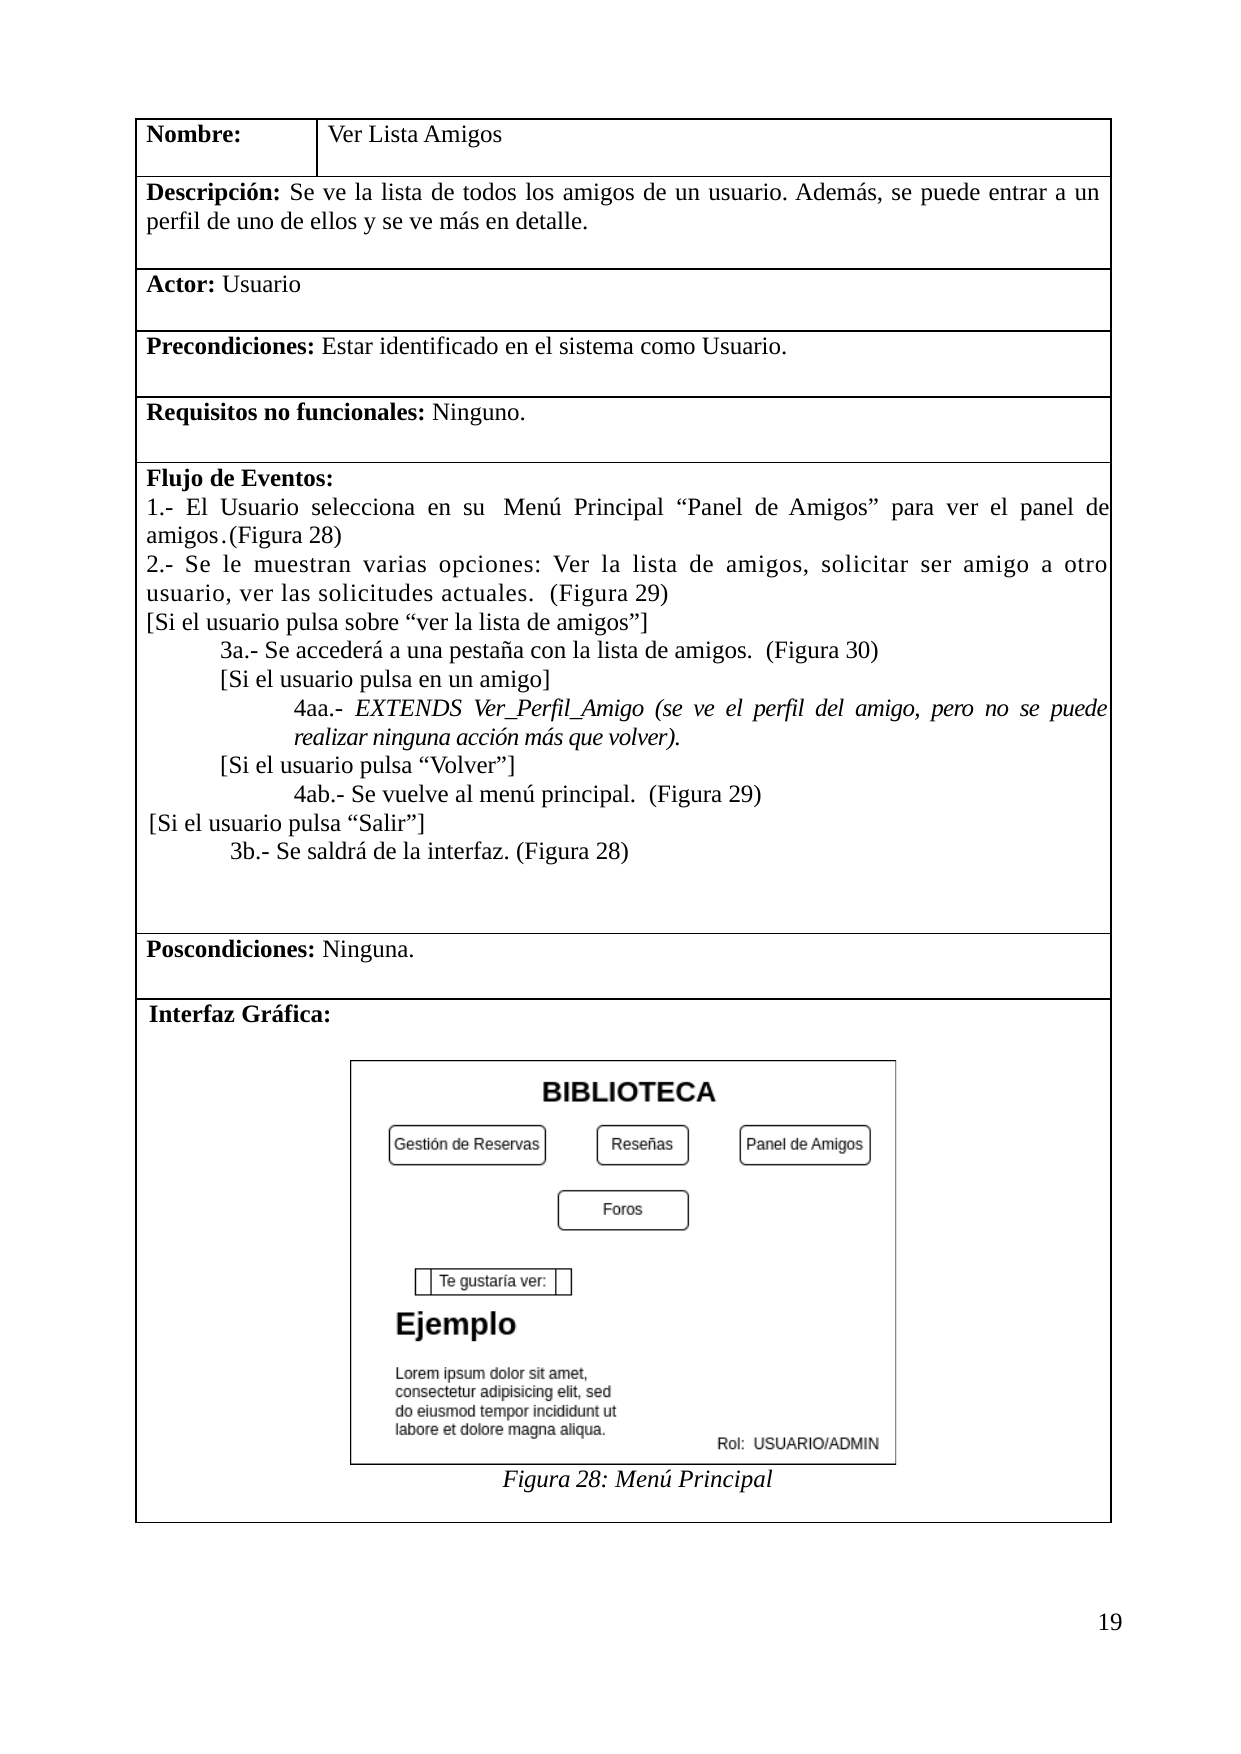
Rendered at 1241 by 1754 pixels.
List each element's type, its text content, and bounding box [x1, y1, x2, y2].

table_header Ver Lista Amigos [318, 120, 1110, 176]
table_cell Actor: Usuario [137, 270, 1110, 330]
table_cell Poscondiciones: Ninguna. [137, 934, 1110, 998]
table_cell Requisitos no funcionales: Ninguno. [137, 398, 1110, 461]
table_cell Flujo de Eventos: 1.- El Usuario selecciona en su Menú Principal “Panel de Amigos” para ver el panel de amigos . (Figura 28) 2.- Se le muestran varias opciones: Ver la lista de amigos, solicitar ser amigo a otro usuario, ver las solicitudes actuales. (Figura 29) [Si el usuario pulsa sobre “ver la lista de amigos”] 3a.- Se accederá a una pestaña con la lista de amigos. (Figura 30) [Si el usuario pulsa en un amigo] 4aa.- EXTENDS Ver_Perfil_Amigo (se ve el perfil del amigo, pero no se puede realizar ninguna acción más que volver). [Si el usuario pulsa “Volver”] 4ab.- Se vuelve al menú principal. (Figura 29) [Si el usuario pulsa “Salir”] 3b.- Se saldrá de la interfaz. (Figura 28) [137, 463, 1110, 933]
table_header Nombre: [137, 120, 316, 176]
table_cell Descripción: Se ve la lista de todos los amigos de un usuario. Además, se puede entrar a un perfil de uno de ellos y se ve más en detalle. [137, 177, 1110, 268]
picture [350, 1060, 897, 1465]
table_cell Interfaz Gráfica: Figura 28: Menú Principal [137, 1000, 1110, 1522]
table_cell Precondiciones: Estar identificado en el sistema como Usuario. [137, 332, 1110, 396]
